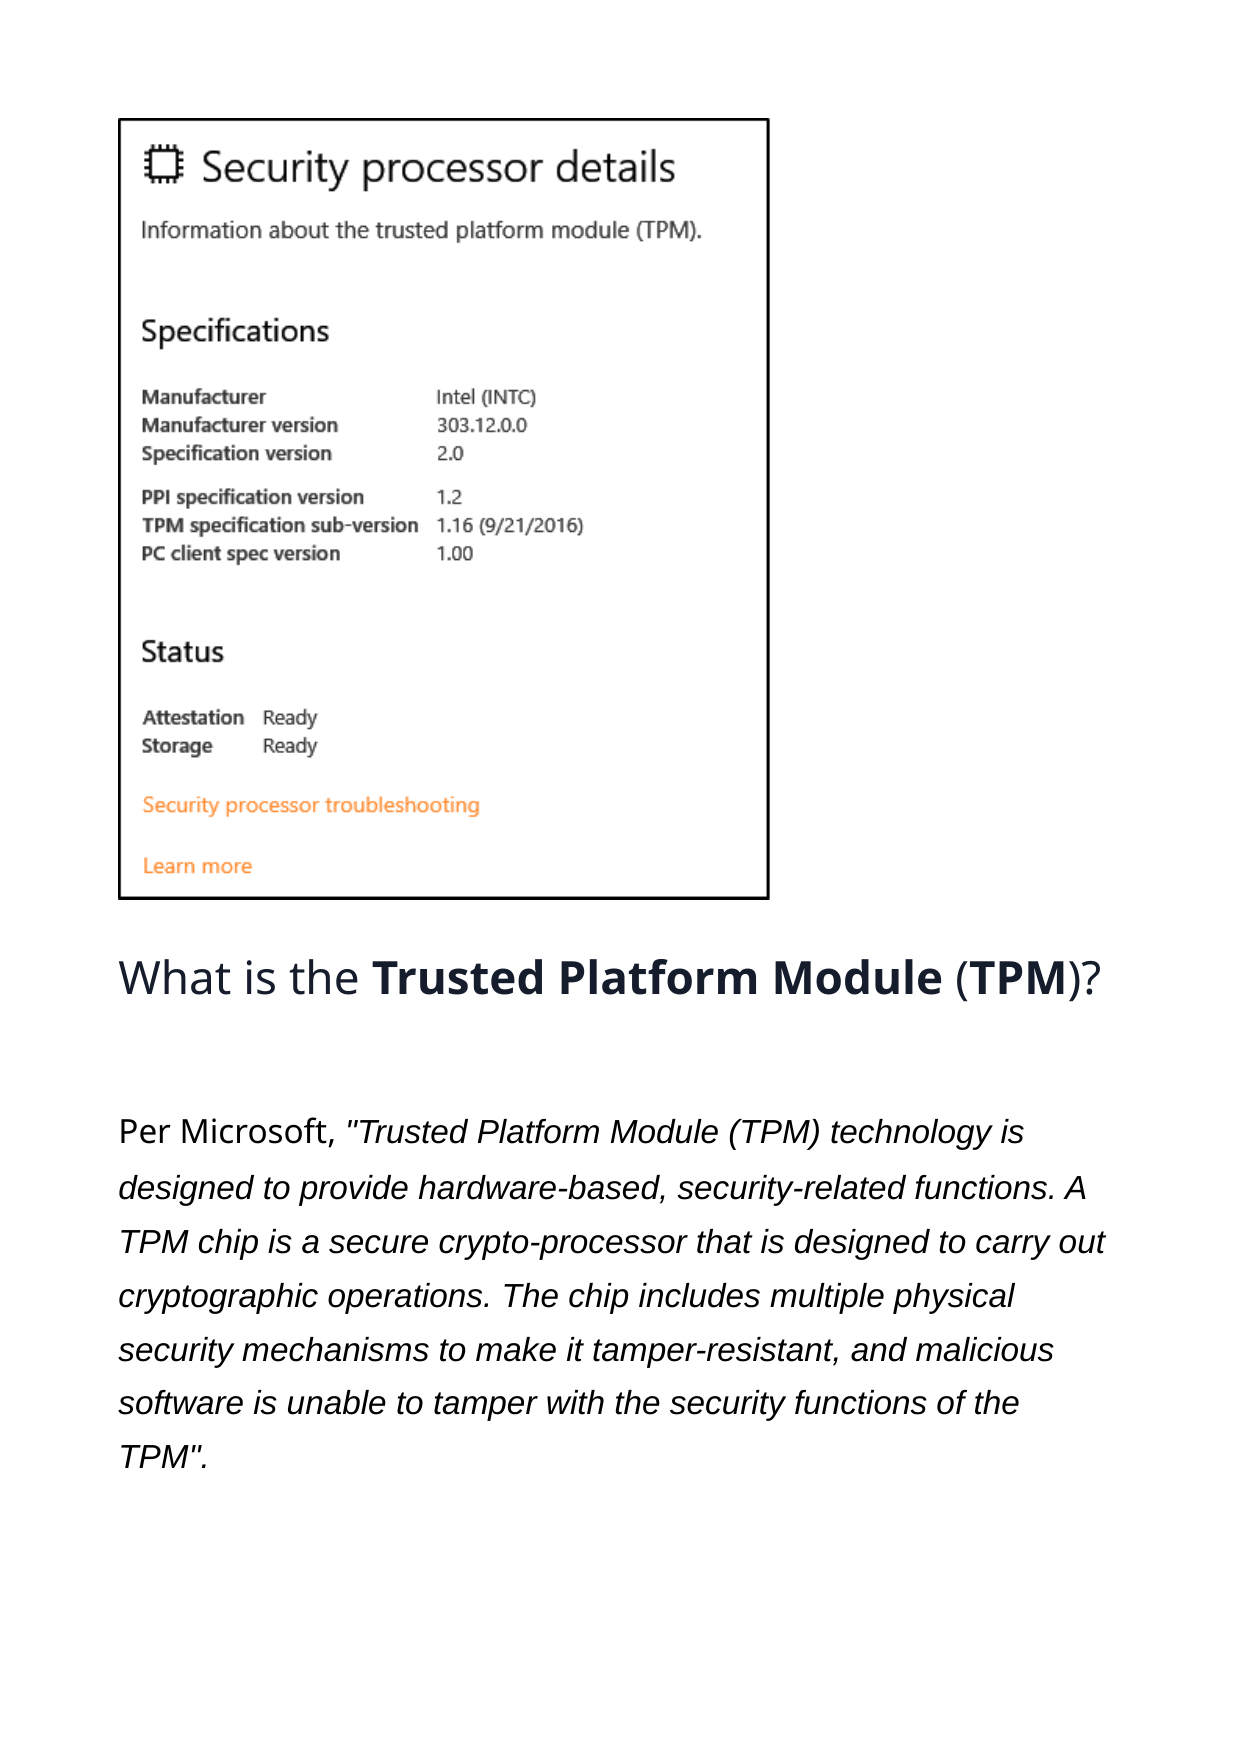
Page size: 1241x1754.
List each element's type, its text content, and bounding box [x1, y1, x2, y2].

picture [118, 118, 770, 900]
text What is the Trusted Platform Module (TPM)? [118, 945, 1122, 1008]
text Per Microsoft, "Trusted Platform Module (TPM) technology is designed to provide hardware-based, security-related functions. A TPM chip is a secure crypto-processor that is designed to carry out cryptographic operations. The chip includes multiple physical security mechanisms to make it tamper-resistant, and malicious software is unable to tamper with the security functions of the TPM". [118, 1108, 1122, 1476]
